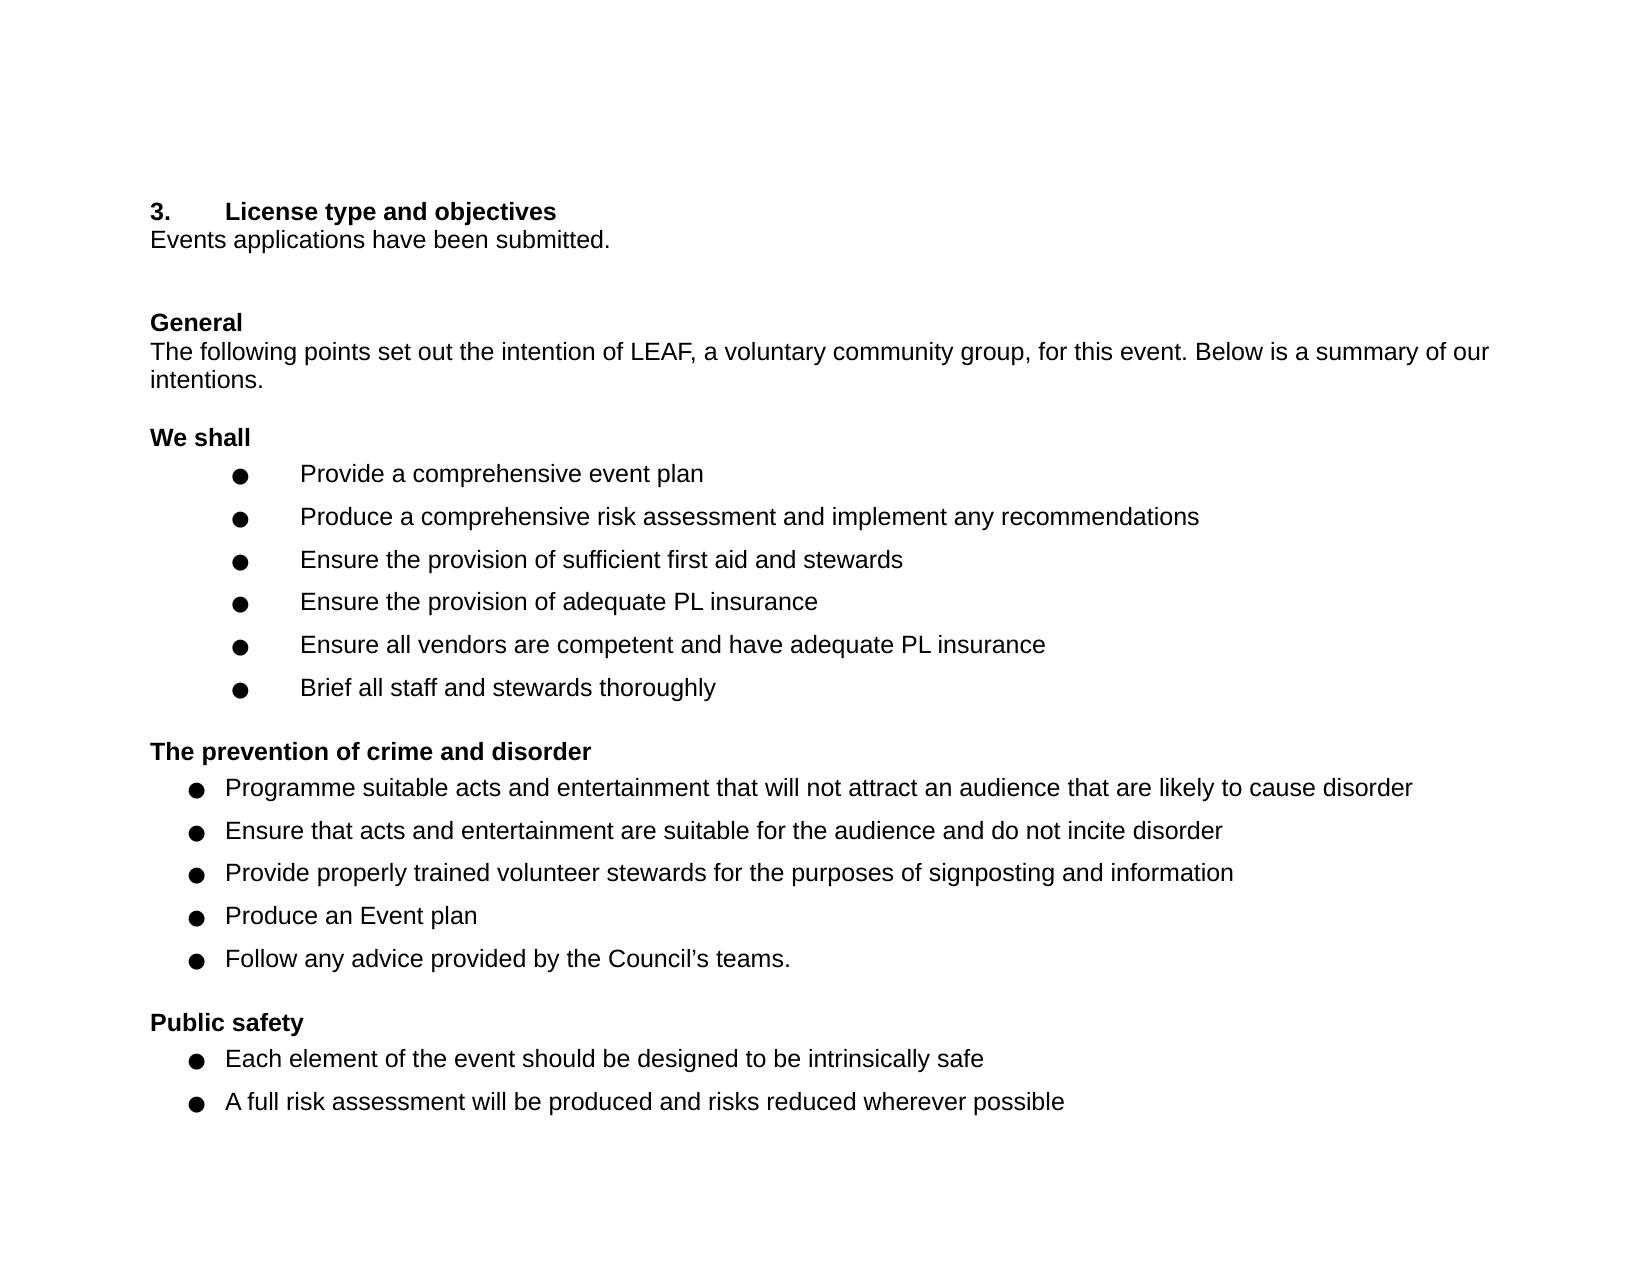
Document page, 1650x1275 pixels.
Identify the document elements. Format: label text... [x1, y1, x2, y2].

list Ensure that acts and entertainment are suitable for the audience and do not incite disorder [187, 808, 1500, 851]
list Provide a comprehensive event plan [231, 452, 1500, 494]
text Public safety [150, 1008, 1500, 1037]
list Ensure the provision of sufficient first aid and stewards [231, 537, 1500, 580]
text The prevention of crime and disorder [150, 737, 1500, 766]
list Produce an Event plan [187, 894, 1500, 936]
list Each element of the event should be designed to be intrinsically safe [187, 1037, 1500, 1079]
list Ensure the provision of adequate PL insurance [231, 580, 1500, 623]
list A full risk assessment will be produced and risks reduced wherever possible [187, 1079, 1500, 1122]
text General [150, 308, 1500, 337]
list Follow any advice provided by the Council’s teams. [187, 936, 1500, 979]
list Produce a comprehensive risk assessment and implement any recommendations [231, 494, 1500, 537]
list Brief all staff and stewards thoroughly [231, 665, 1500, 708]
list Provide properly trained volunteer stewards for the purposes of signposting and information [187, 851, 1500, 894]
text The following points set out the intention of LEAF, a voluntary community group, for this event. Below is a summary of our intentions. [150, 337, 1500, 394]
text 3. License type and objectives [150, 197, 1500, 226]
list Ensure all vendors are competent and have adequate PL insurance [231, 623, 1500, 665]
text We shall [150, 423, 1500, 452]
list Programme suitable acts and entertainment that will not attract an audience that are likely to cause disorder [187, 766, 1500, 808]
text Events applications have been submitted. [150, 226, 1500, 254]
